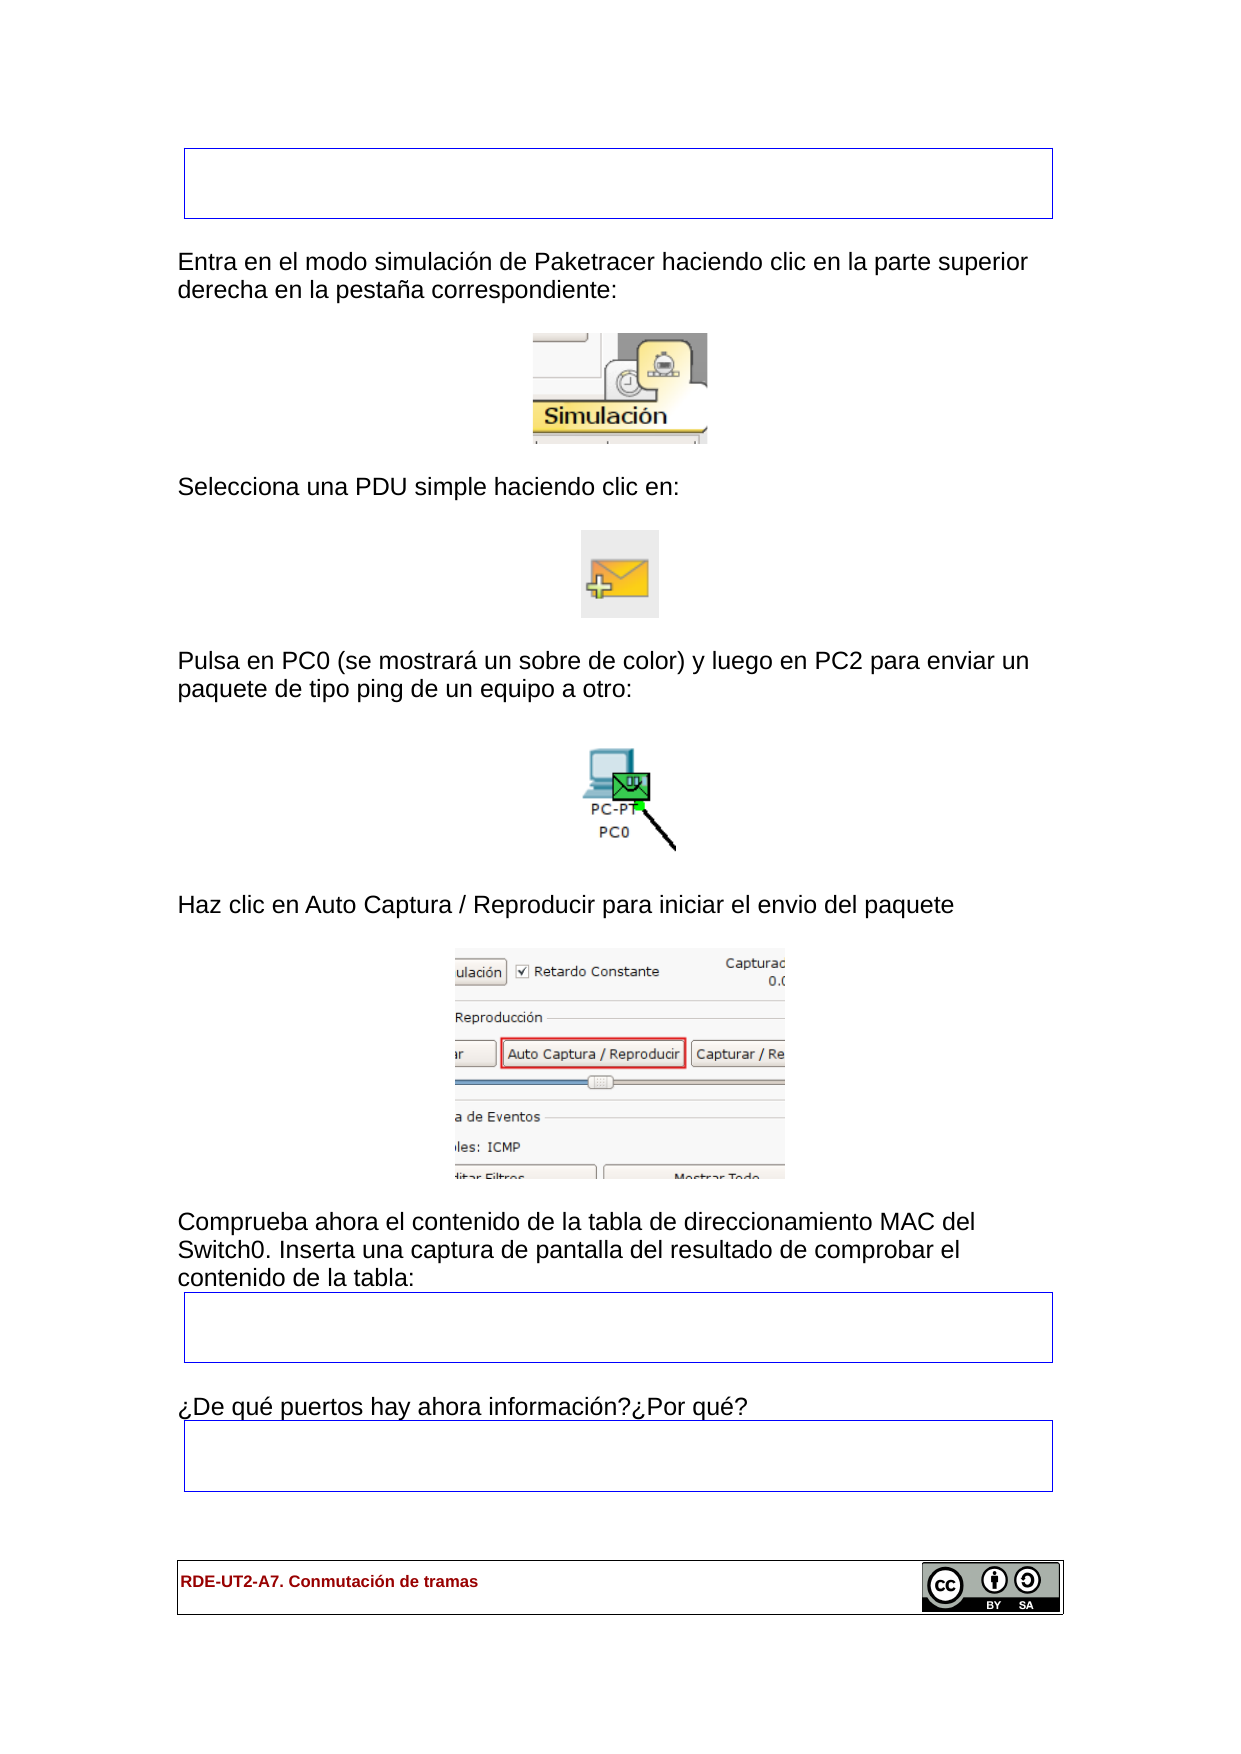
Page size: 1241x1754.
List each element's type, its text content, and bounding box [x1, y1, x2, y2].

picture [532, 333, 708, 444]
picture [581, 530, 659, 618]
table_header [185, 1293, 1052, 1362]
text Entra en el modo simulación de Paketracer haciendo clic en la parte superior derecha en la pestaña correspondiente: [177, 248, 1063, 304]
table_header [185, 149, 1052, 218]
table_header [185, 1421, 1052, 1491]
text Haz clic en Auto Captura / Reproducir para iniciar el envio del paquete [177, 891, 1063, 919]
text Selecciona una PDU simple haciendo clic en: [177, 473, 1063, 501]
text ¿De qué puertos hay ahora información?¿Por qué? [177, 1392, 1063, 1420]
picture [922, 1562, 1060, 1612]
text Comprueba ahora el contenido de la tabla de direccionamiento MAC del Switch0. Inserta una captura de pantalla del resultado de comprobar el contenido de la tabla: [177, 1208, 1063, 1292]
text Pulsa en PC0 (se mostrará un sobre de color) y luego en PC2 para enviar un paquete de tipo ping de un equipo a otro: [177, 647, 1063, 702]
picture [564, 731, 676, 862]
picture [455, 948, 785, 1179]
